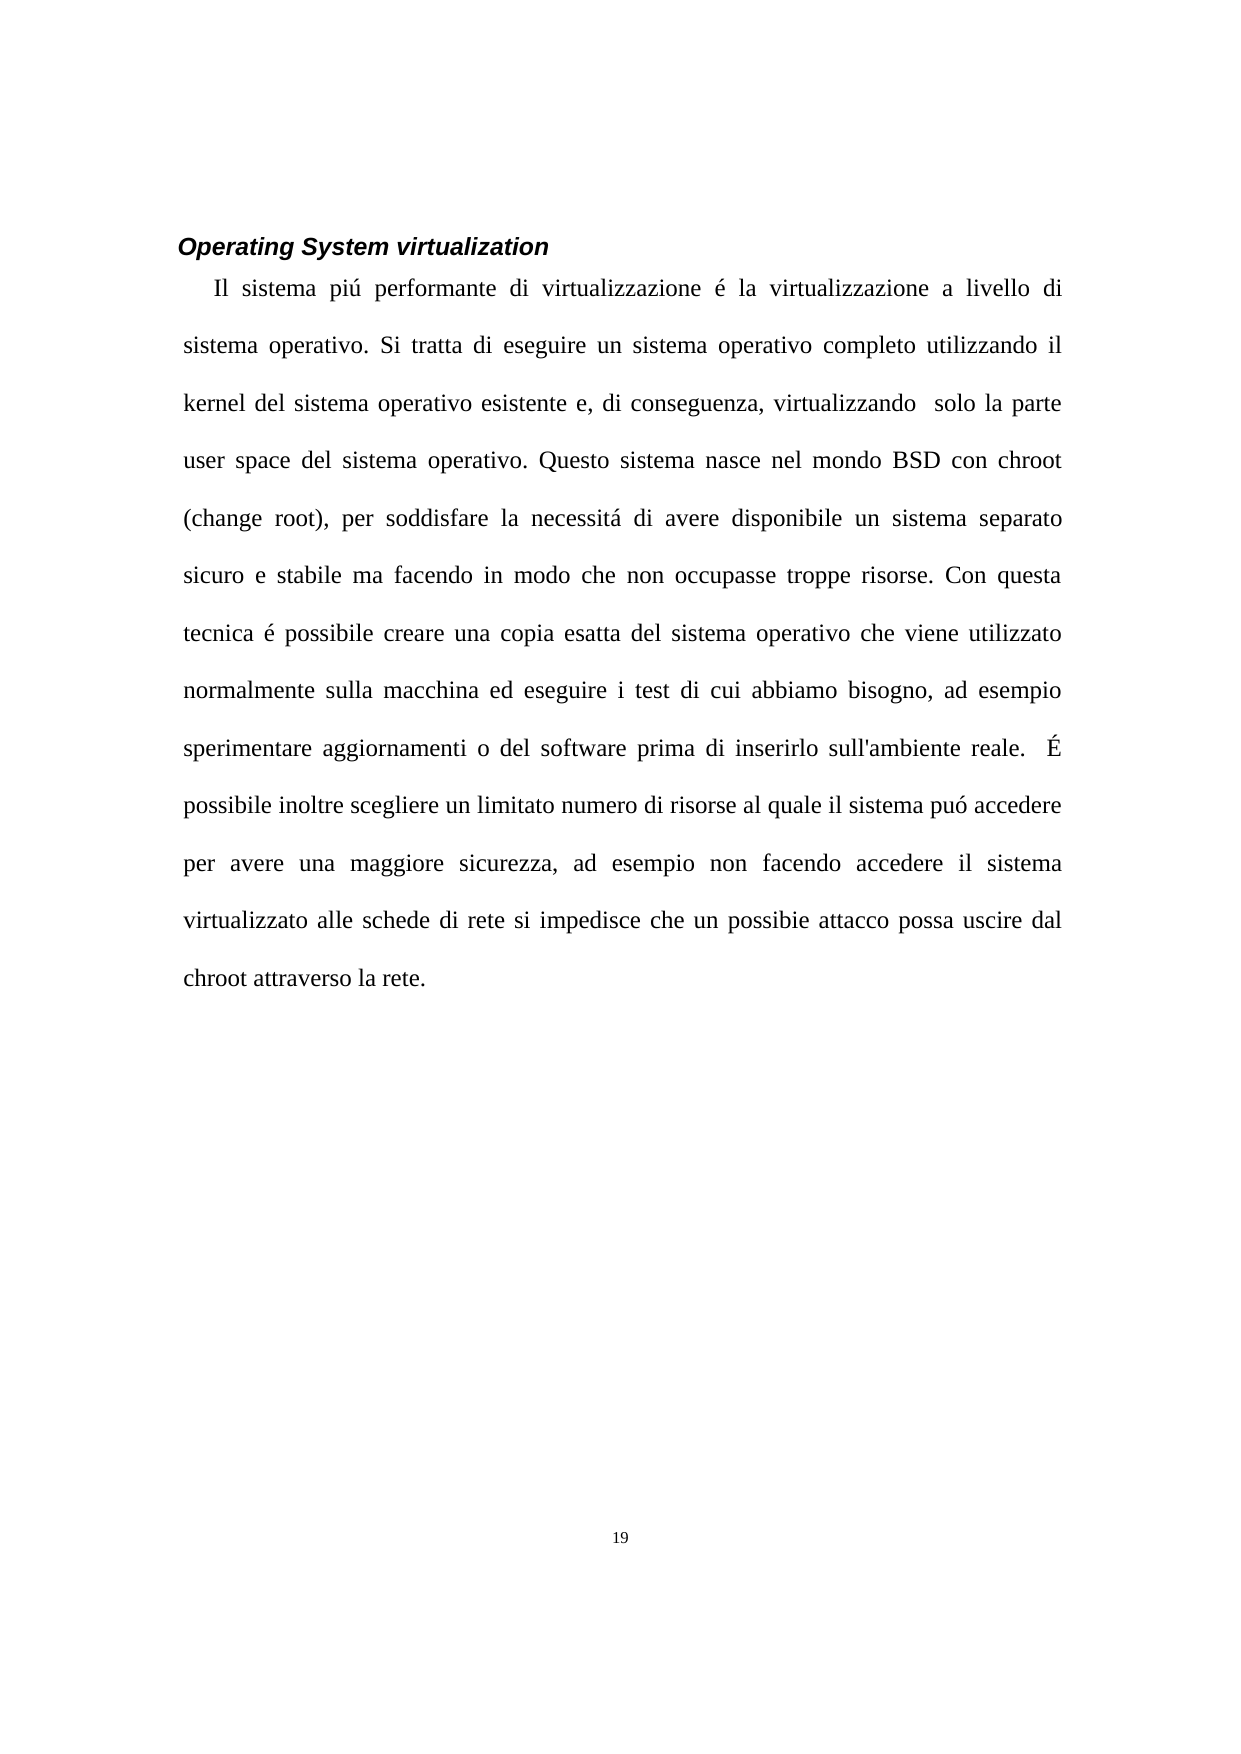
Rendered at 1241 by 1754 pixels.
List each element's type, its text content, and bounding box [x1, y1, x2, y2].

subtitle Operating System virtualization [177, 232, 1063, 260]
text Il sistema piú performante di virtualizzazione é la virtualizzazione a livello di sistema operativo. Si tratta di eseguire un sistema operativo completo utilizzando il kernel del sistema operativo esistente e, di conseguenza, virtualizzando solo la parte user space del sistema operativo. Questo sistema nasce nel mondo BSD con chroot (change root), per soddisfare la necessitá di avere disponibile un sistema separato sicuro e stabile ma facendo in modo che non occupasse troppe risorse. Con questa tecnica é possibile creare una copia esatta del sistema operativo che viene utilizzato normalmente sulla macchina ed eseguire i test di cui abbiamo bisogno, ad esempio sperimentare aggiornamenti o del software prima di inserirlo sull'ambiente reale. É possibile inoltre scegliere un limitato numero di risorse al quale il sistema puó accedere per avere una maggiore sicurezza, ad esempio non facendo accedere il sistema virtualizzato alle schede di rete si impedisce che un possibie attacco possa uscire dal chroot attraverso la rete. [183, 273, 1063, 991]
